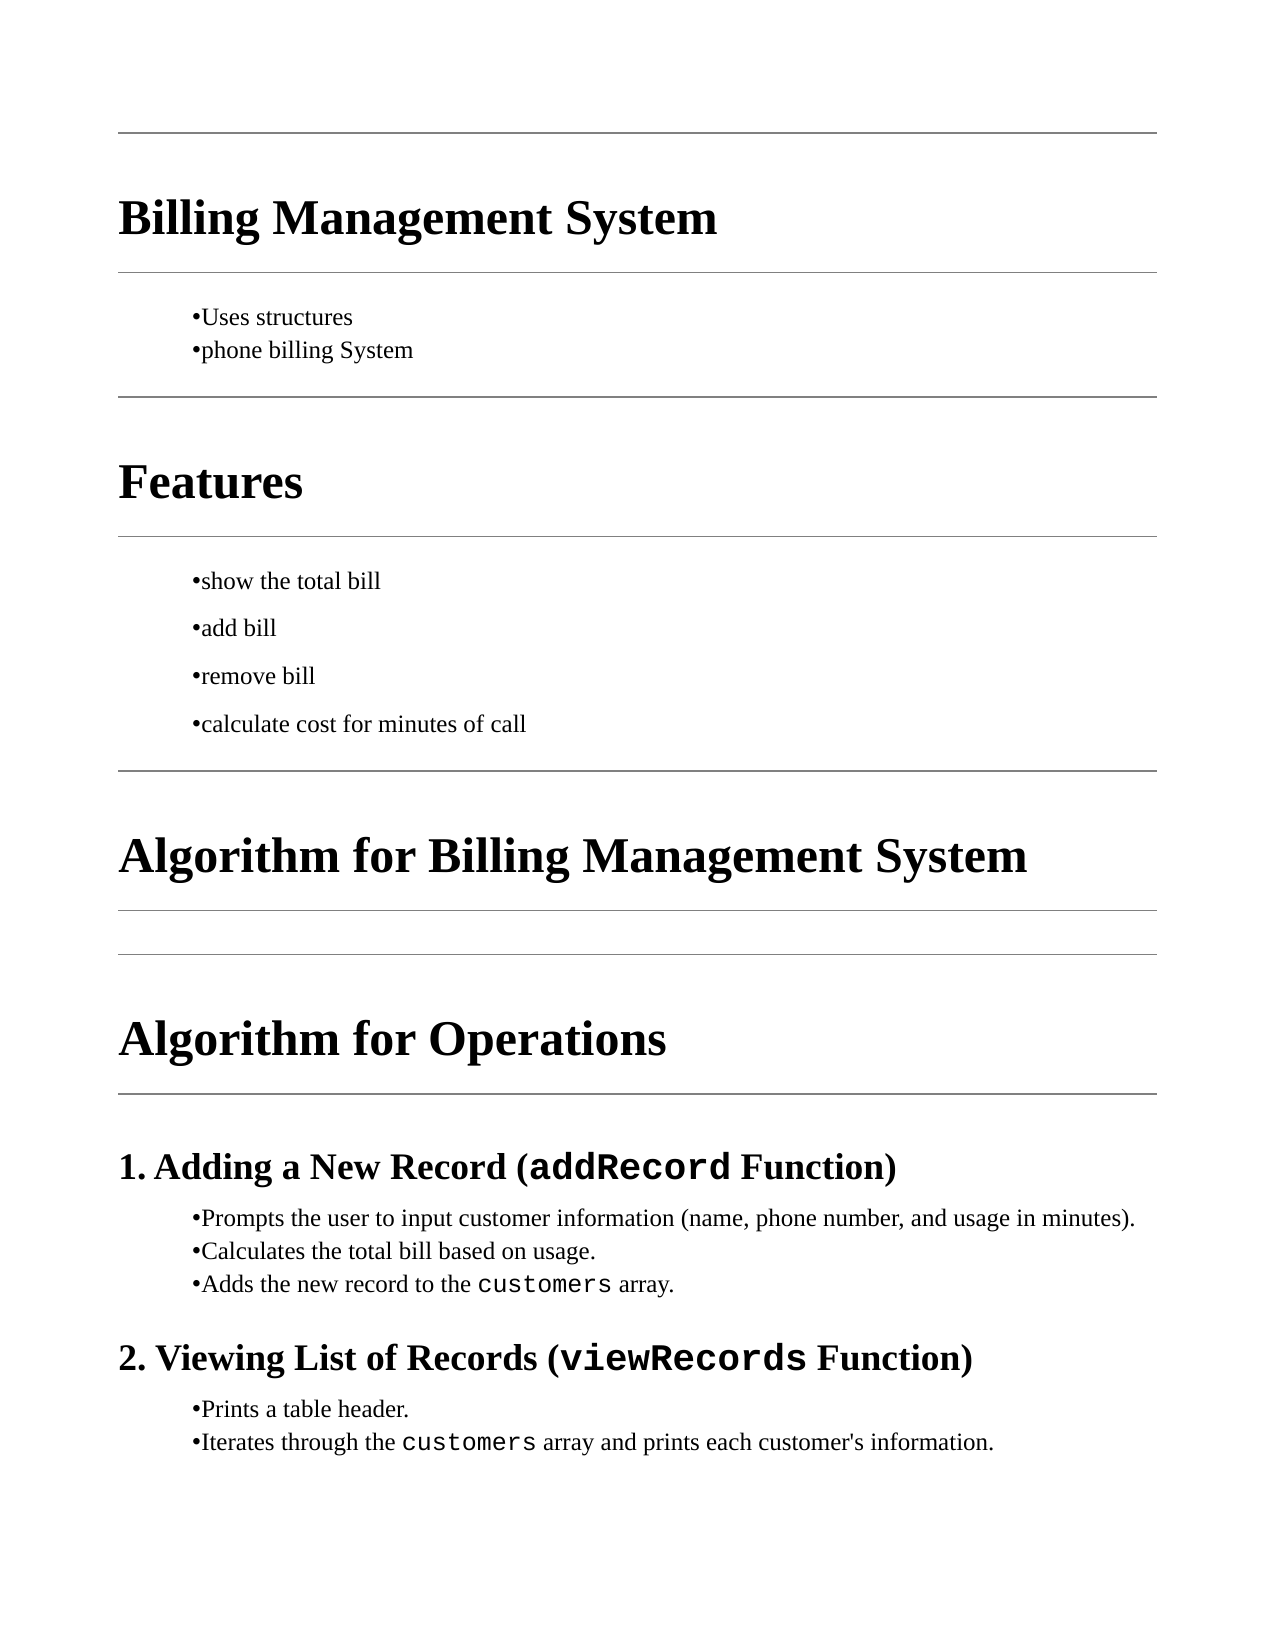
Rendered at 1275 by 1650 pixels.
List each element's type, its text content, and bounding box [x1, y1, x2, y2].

subtitle 1. Adding a New Record (addRecord Function) [118, 1144, 1157, 1190]
list show the total bill [118, 566, 1157, 594]
list Adds the new record to the customers array. [118, 1269, 1157, 1300]
list remove bill [118, 661, 1157, 690]
subtitle Billing Management System [118, 187, 1157, 245]
list add bill [118, 613, 1157, 642]
list Calculates the total bill based on usage. [118, 1236, 1157, 1265]
subtitle 2. Viewing List of Records (viewRecords Function) [118, 1335, 1157, 1381]
list Prompts the user to input customer information (name, phone number, and usage in minutes). [118, 1203, 1157, 1232]
list phone billing System [118, 335, 1157, 363]
subtitle Features [118, 452, 1157, 509]
subtitle Algorithm for Operations [118, 1009, 1157, 1067]
subtitle Algorithm for Billing Management System [118, 826, 1157, 883]
list Prints a table header. [118, 1394, 1157, 1423]
list Uses structures [118, 302, 1157, 330]
list calculate cost for minutes of call [118, 709, 1157, 737]
list Iterates through the customers array and prints each customer's information. [118, 1427, 1157, 1458]
